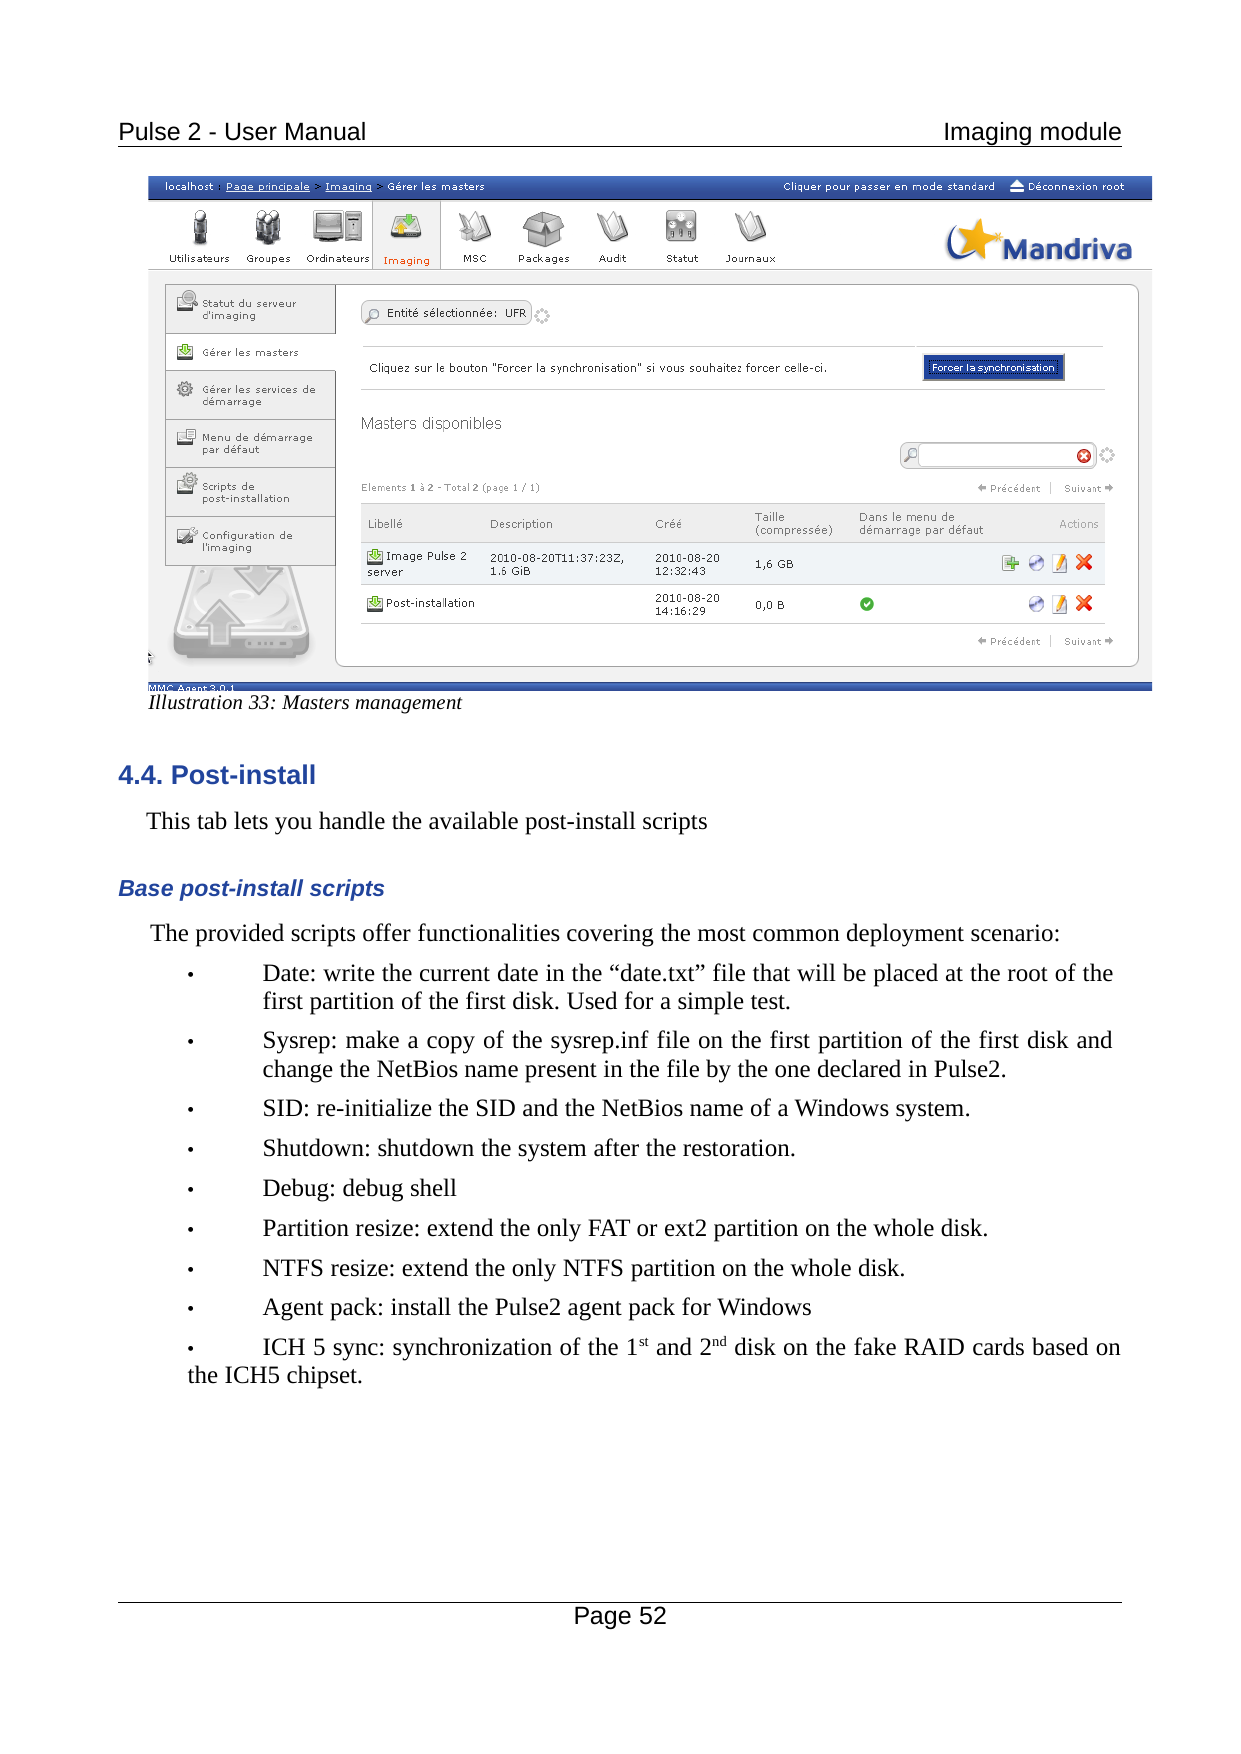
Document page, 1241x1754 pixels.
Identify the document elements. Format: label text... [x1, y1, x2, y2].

list Partition resize: extend the only FAT or ext2 partition on the whole disk. [150, 1214, 1122, 1242]
list Debug: debug shell [150, 1174, 1122, 1202]
subtitle Post-install [118, 759, 1122, 789]
subtitle Base post-install scripts [118, 875, 1122, 901]
text Illustration 33: Masters management [148, 691, 1152, 714]
list Date: write the current date in the “date.txt” file that will be placed at the root of the first partition of the first disk. Used for a simple test. [150, 959, 1122, 1015]
list Shutdown: shutdown the system after the restoration. [150, 1134, 1122, 1162]
list Sysrep: make a copy of the sysrep.inf file on the first partition of the first disk and change the NetBios name present in the file by the one declared in Pulse2. [150, 1026, 1122, 1082]
list Agent pack: install the Pulse2 agent pack for Windows [150, 1293, 1122, 1321]
text The provided scripts offer functionalities covering the most common deployment scenario: [118, 919, 1122, 947]
list NTFS resize: extend the only NTFS partition on the whole disk. [150, 1253, 1122, 1281]
list ICH 5 sync: synchronization of the 1st and 2nd disk on the fake RAID cards based on the ICH5 chipset. [150, 1333, 1122, 1389]
picture [148, 176, 1153, 691]
list SID: re-initialize the SID and the NetBios name of a Windows system. [150, 1094, 1122, 1122]
text This tab lets you handle the available post-install scripts [118, 807, 1122, 835]
